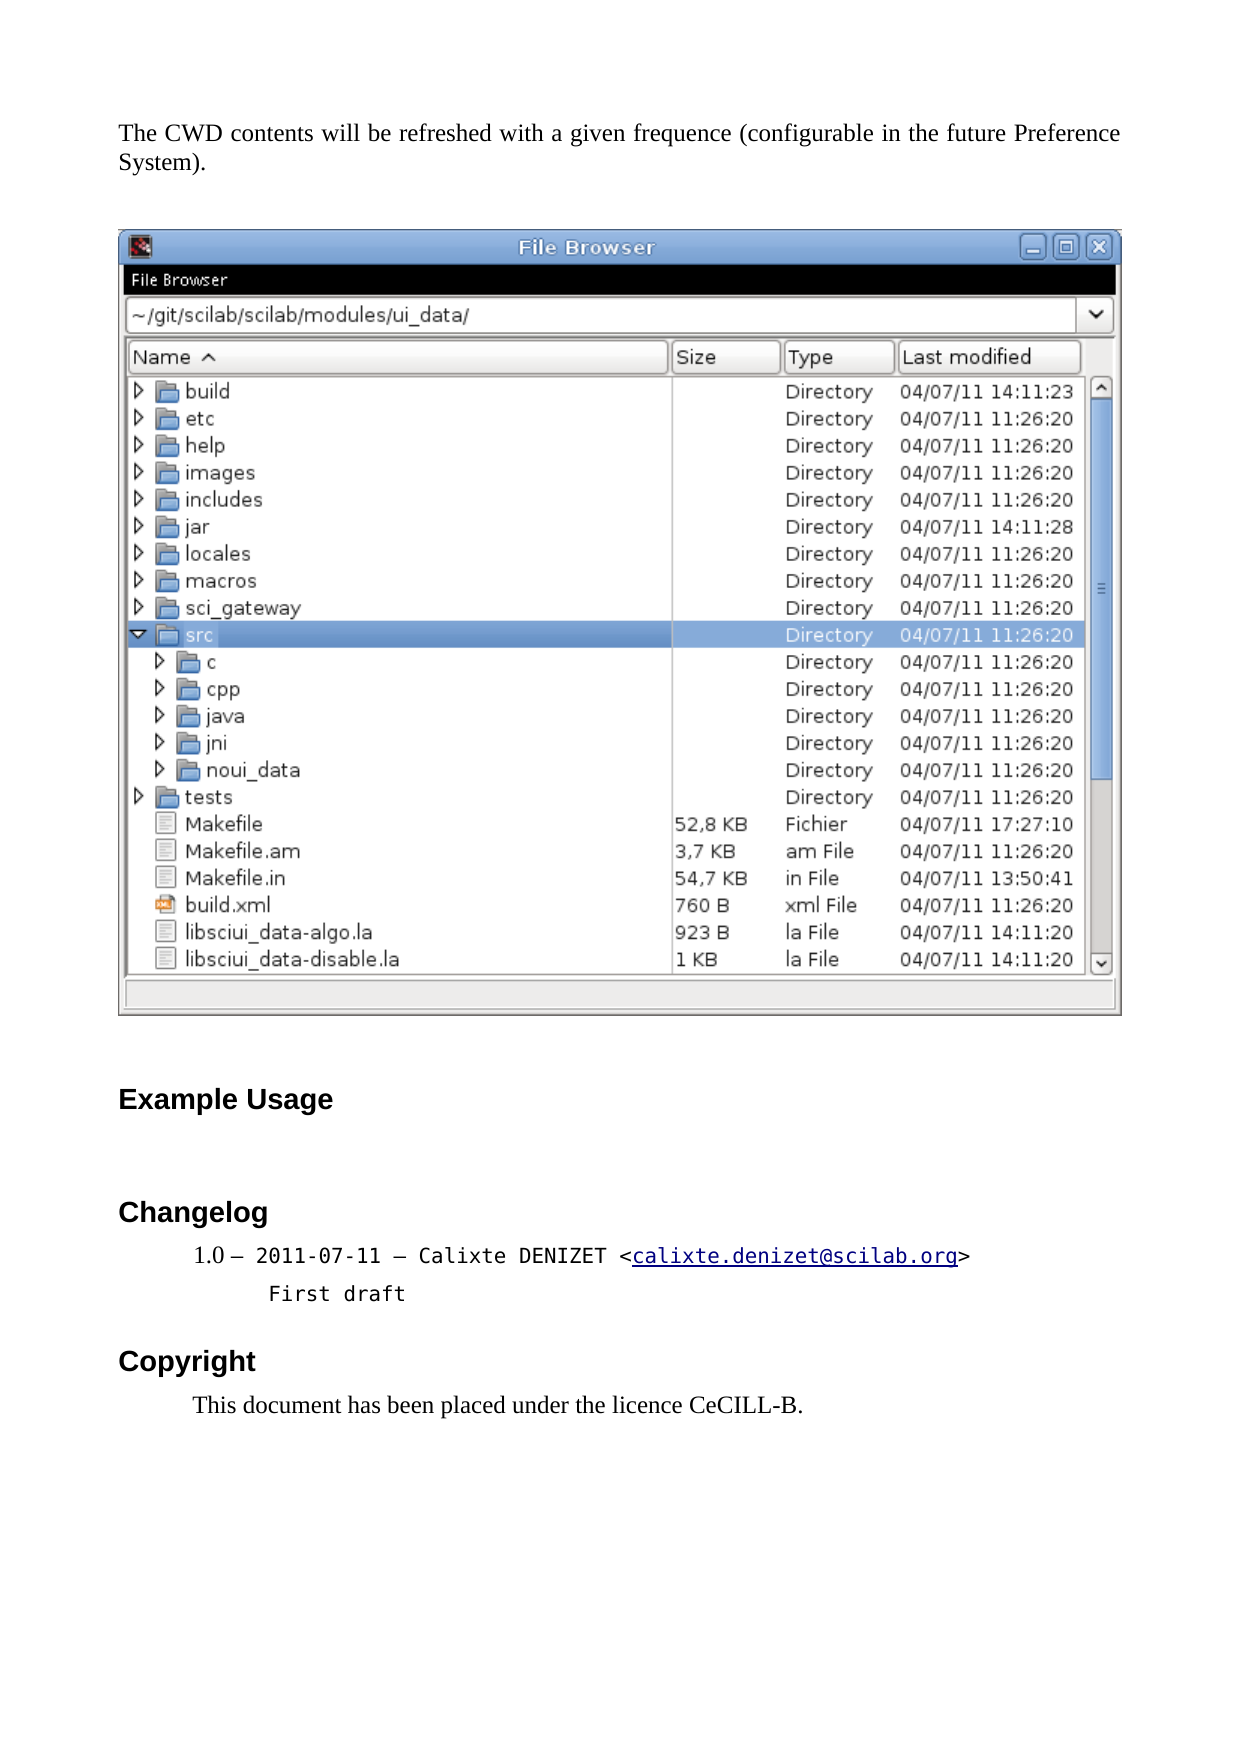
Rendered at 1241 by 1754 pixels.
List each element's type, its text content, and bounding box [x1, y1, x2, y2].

text The CWD contents will be refreshed with a given frequence (configurable in the future Preference System). [118, 118, 1122, 176]
picture [118, 229, 1122, 1016]
list First draft [231, 1282, 1122, 1306]
text This document has been placed under the licence CeCILL-B. [118, 1390, 1122, 1418]
list – 2011-07-11 – Calixte DENIZET <calixte.denizet@scilab.org> [193, 1241, 1122, 1269]
subtitle Changelog [118, 1194, 1122, 1228]
subtitle Copyright [118, 1344, 1122, 1377]
subtitle Example Usage [118, 1082, 1122, 1115]
